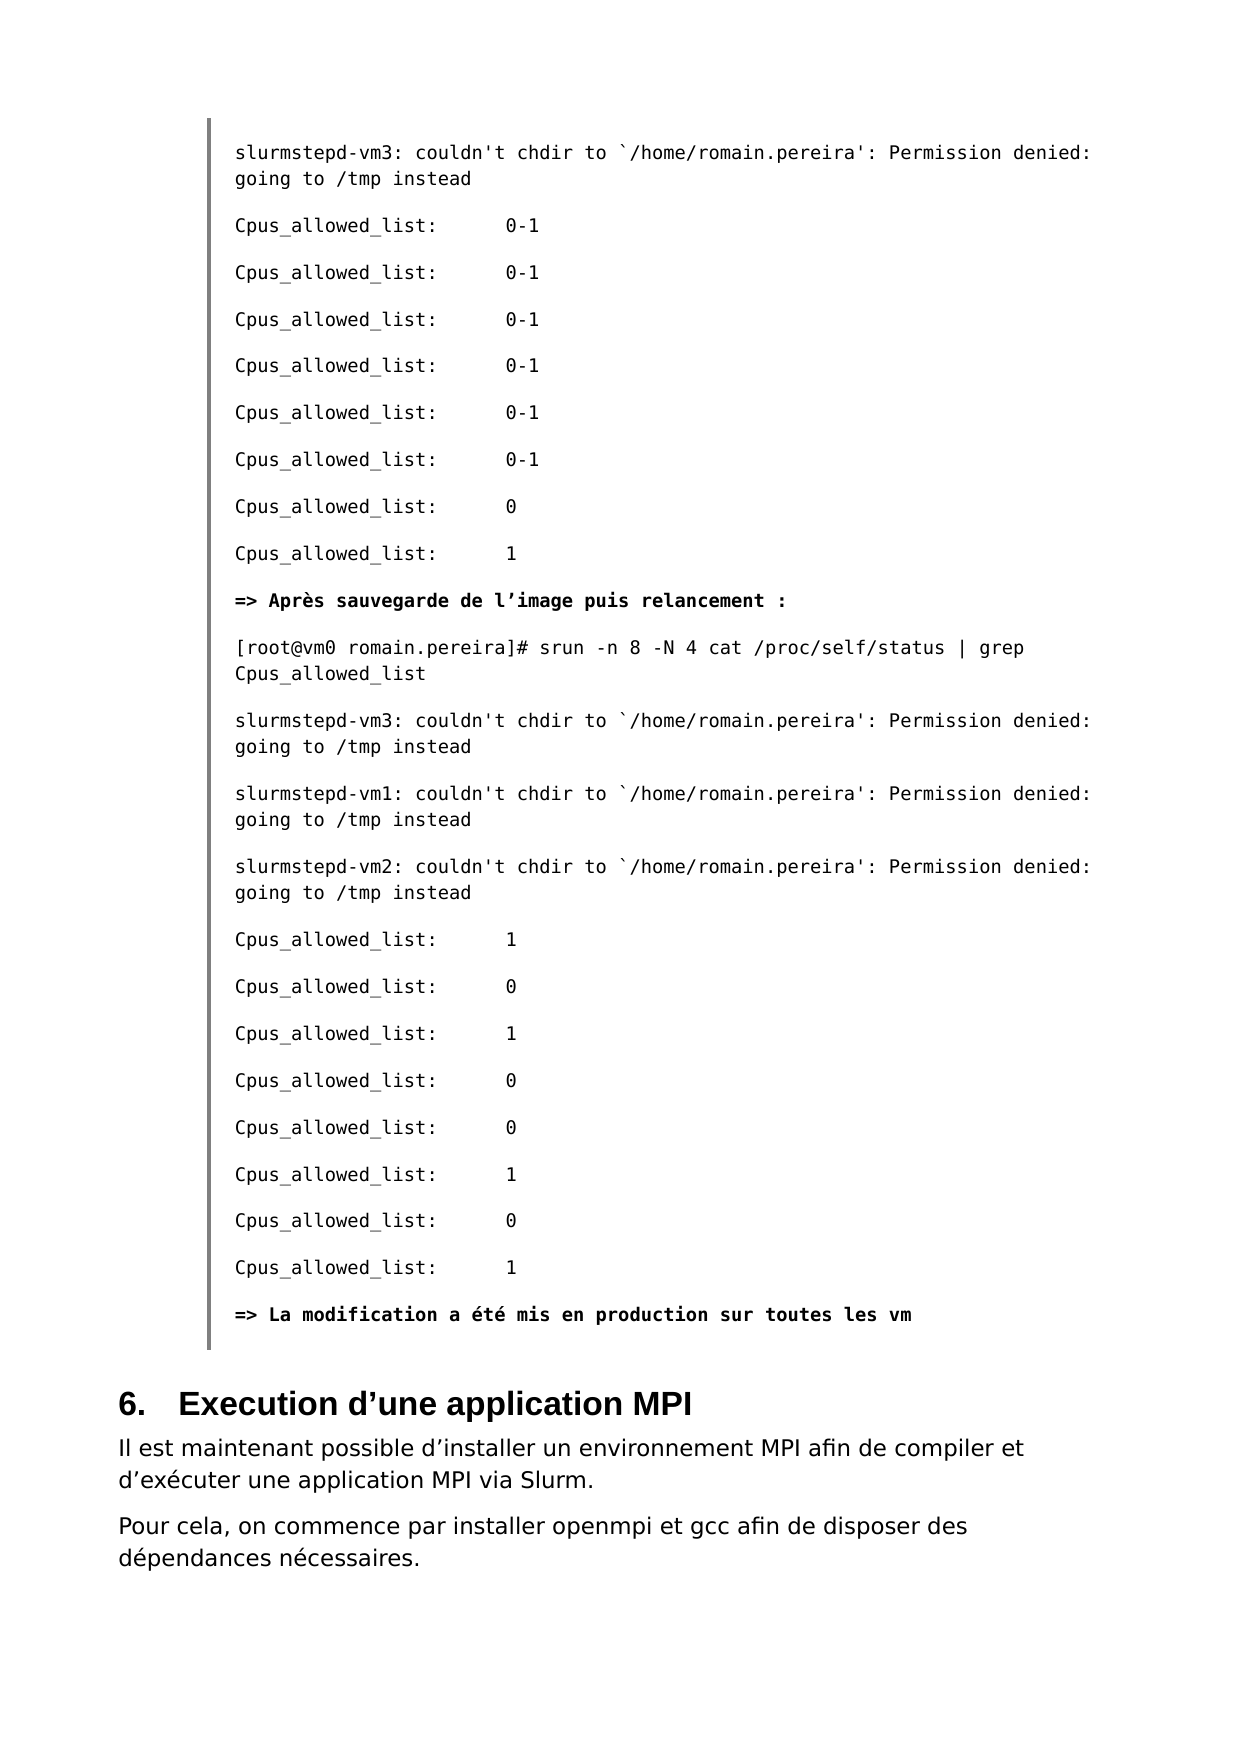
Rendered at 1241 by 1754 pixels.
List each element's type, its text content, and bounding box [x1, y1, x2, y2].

text Cpus_allowed_list: 0-1 [211, 191, 1122, 237]
text Cpus_allowed_list: 0 [211, 1093, 1122, 1139]
text Cpus_allowed_list: 0-1 [211, 238, 1122, 284]
text Cpus_allowed_list: 0 [211, 472, 1122, 518]
text Cpus_allowed_list: 0-1 [211, 285, 1122, 331]
text => Après sauvegarde de l’image puis relancement : [211, 566, 1122, 612]
text Pour cela, on commence par installer openmpi et gcc afin de disposer des dépendances nécessaires. [118, 1513, 1122, 1572]
text Cpus_allowed_list: 1 [211, 999, 1122, 1045]
text => La modification a été mis en production sur toutes les vm [211, 1281, 1122, 1350]
text Cpus_allowed_list: 1 [211, 906, 1122, 951]
text Cpus_allowed_list: 0 [211, 952, 1122, 998]
text [root@vm0 romain.pereira]# srun -n 8 -N 4 cat /proc/self/status | grep Cpus_allowed_list [211, 613, 1122, 685]
text Cpus_allowed_list: 0-1 [211, 379, 1122, 424]
text Cpus_allowed_list: 0-1 [211, 426, 1122, 471]
text slurmstepd-vm3: couldn't chdir to `/home/romain.pereira': Permission denied: going to /tmp instead [211, 118, 1122, 190]
text slurmstepd-vm1: couldn't chdir to `/home/romain.pereira': Permission denied: going to /tmp instead [211, 759, 1122, 831]
subtitle Execution d’une application MPI [118, 1384, 1122, 1422]
text Il est maintenant possible d’installer un environnement MPI afin de compiler et d’exécuter une application MPI via Slurm. [118, 1435, 1122, 1494]
text Cpus_allowed_list: 1 [211, 1234, 1122, 1279]
text slurmstepd-vm2: couldn't chdir to `/home/romain.pereira': Permission denied: going to /tmp instead [211, 832, 1122, 904]
text Cpus_allowed_list: 0-1 [211, 332, 1122, 377]
text Cpus_allowed_list: 1 [211, 519, 1122, 565]
text Cpus_allowed_list: 1 [211, 1140, 1122, 1186]
text Cpus_allowed_list: 0 [211, 1046, 1122, 1092]
text Cpus_allowed_list: 0 [211, 1187, 1122, 1232]
text slurmstepd-vm3: couldn't chdir to `/home/romain.pereira': Permission denied: going to /tmp instead [211, 686, 1122, 758]
